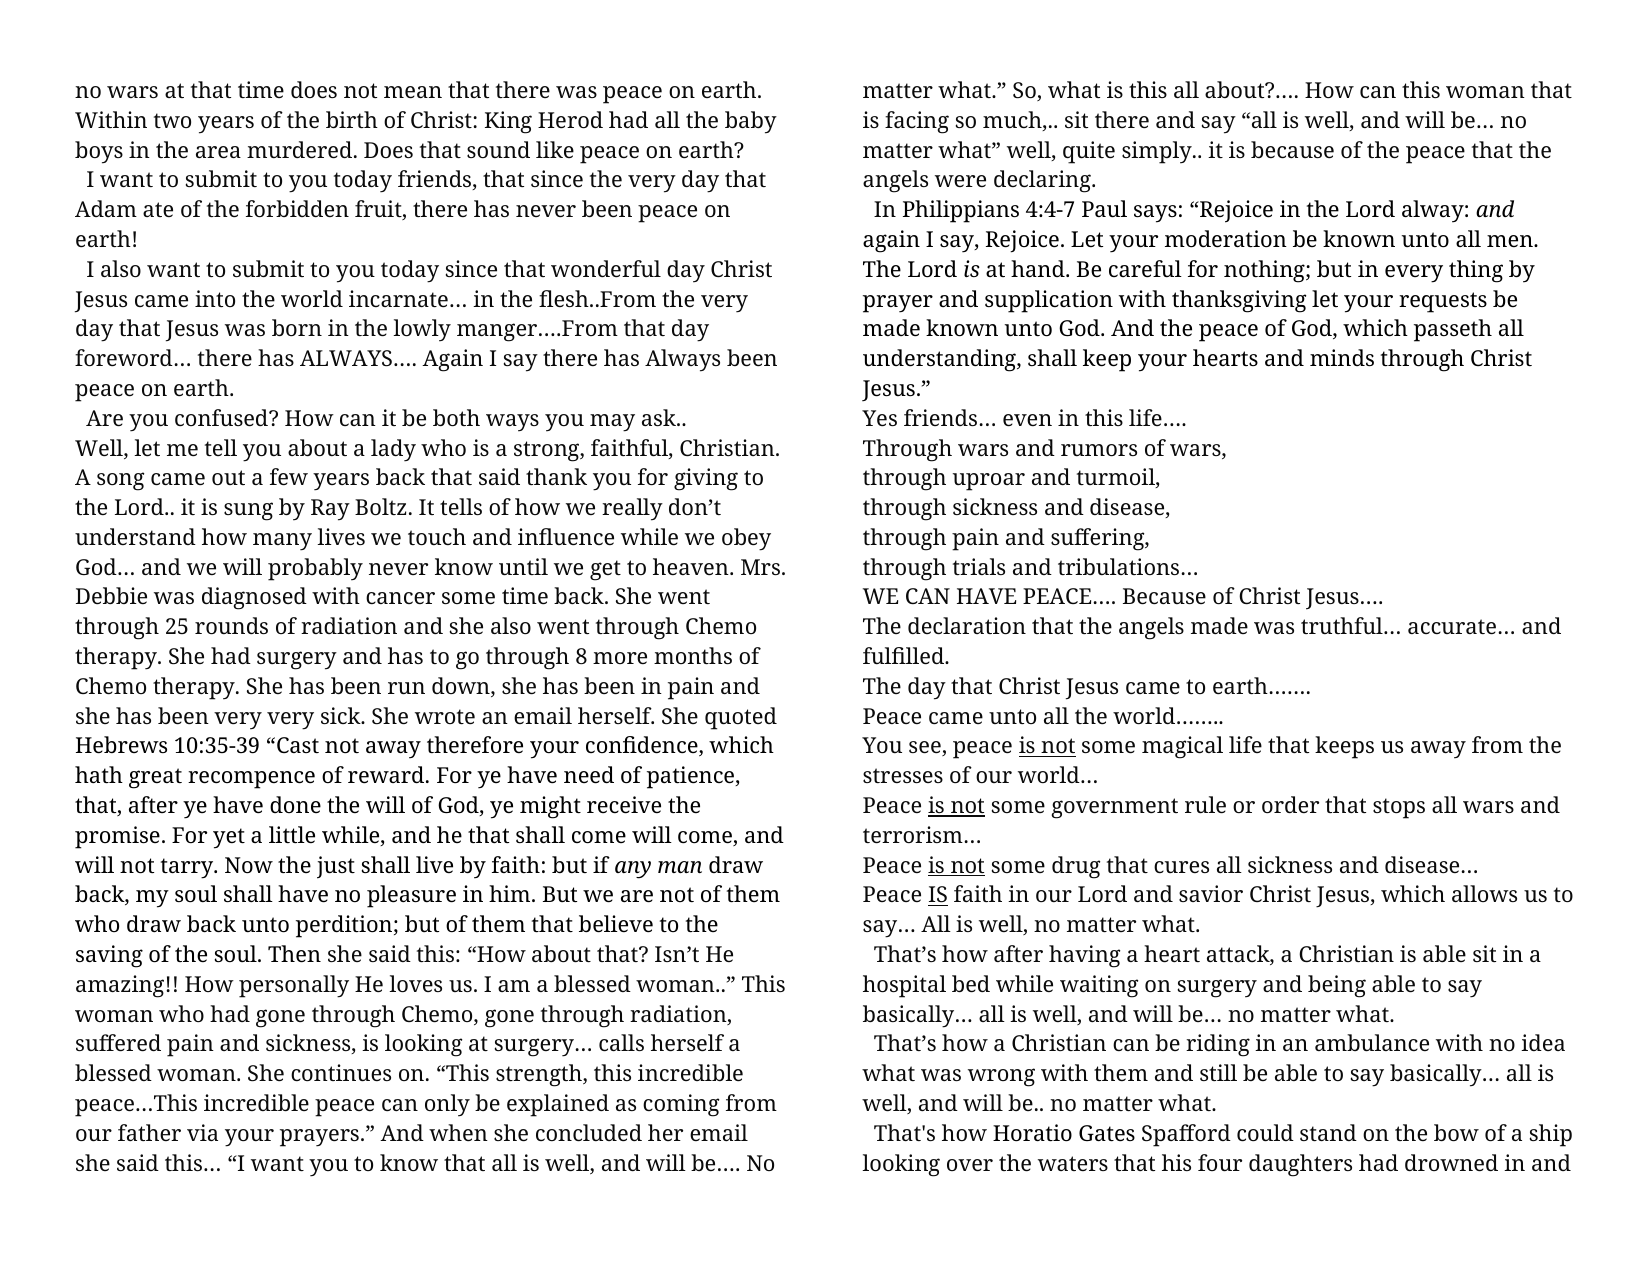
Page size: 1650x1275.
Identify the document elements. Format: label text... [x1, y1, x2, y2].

text Peace came unto all the world…….. [862, 701, 1575, 730]
text Well, let me tell you about a lady who is a strong, faithful, Christian. A song came out a few years back that said thank you for giving to the Lord.. it is sung by Ray Boltz. It tells of how we really don’t understand how many lives we touch and influence while we obey God… and we will probably never know until we get to heaven. Mrs. Debbie was diagnosed with cancer some time back. She went through 25 rounds of radiation and she also went through Chemo therapy. She had surgery and has to go through 8 more months of Chemo therapy. She has been run down, she has been in pain and she has been very very sick. She wrote an email herself. She quoted Hebrews 10:35-39 “Cast not away therefore your confidence, which hath great recompence of reward. For ye have need of patience, that, after ye have done the will of God, ye might receive the promise. For yet a little while, and he that shall come will come, and will not tarry. Now the just shall live by faith: but if any man draw back, my soul shall have no pleasure in him. But we are not of them who draw back unto perdition; but of them that believe to the saving of the soul. Then she said this: “How about that? Isn’t He amazing!! How personally He loves us. I am a blessed woman..” This woman who had gone through Chemo, gone through radiation, suffered pain and sickness, is looking at surgery… calls herself a blessed woman. She continues on. “This strength, this incredible peace…This incredible peace can only be explained as coming from our father via your prayers.” And when she concluded her email she said this… “I want you to know that all is well, and will be…. No [75, 432, 787, 1177]
text The day that Christ Jesus came to earth……. [862, 671, 1575, 701]
text Yes friends… even in this life…. [862, 403, 1575, 432]
text I also want to submit to you today since that wonderful day Christ Jesus came into the world incarnate… in the flesh..From the very day that Jesus was born in the lowly manger….From that day foreword… there has ALWAYS…. Again I say there has Always been peace on earth. [75, 254, 787, 403]
text through pain and suffering, [862, 522, 1575, 552]
text matter what.” So, what is this all about?…. How can this woman that is facing so much,.. sit there and say “all is well, and will be… no matter what” well, quite simply.. it is because of the peace that the angels were declaring. [862, 75, 1575, 194]
text Peace is not some drug that cures all sickness and disease… [862, 849, 1575, 879]
text through sickness and disease, [862, 492, 1575, 522]
text That's how Horatio Gates Spafford could stand on the bow of a ship looking over the waters that his four daughters had drowned in and [862, 1118, 1575, 1177]
text The declaration that the angels made was truthful… accurate… and fulfilled. [862, 611, 1575, 671]
text You see, peace is not some magical life that keeps us away from the stresses of our world… [862, 730, 1575, 790]
text through trials and tribulations… [862, 552, 1575, 581]
text through uproar and turmoil, [862, 462, 1575, 492]
text I want to submit to you today friends, that since the very day that Adam ate of the forbidden fruit, there has never been peace on earth! [75, 164, 787, 254]
text Through wars and rumors of wars, [862, 432, 1575, 462]
text That’s how a Christian can be riding in an ambulance with no idea what was wrong with them and still be able to say basically… all is well, and will be.. no matter what. [862, 1028, 1575, 1118]
text no wars at that time does not mean that there was peace on earth. Within two years of the birth of Christ: King Herod had all the baby boys in the area murdered. Does that sound like peace on earth? [75, 75, 787, 164]
text That’s how after having a heart attack, a Christian is able sit in a hospital bed while waiting on surgery and being able to say basically… all is well, and will be… no matter what. [862, 939, 1575, 1028]
text Are you confused? How can it be both ways you may ask.. [75, 403, 787, 432]
text Peace is not some government rule or order that stops all wars and terrorism… [862, 790, 1575, 849]
text In Philippians 4:4-7 Paul says: “Rejoice in the Lord alway: and again I say, Rejoice. Let your moderation be known unto all men. The Lord is at hand. Be careful for nothing; but in every thing by prayer and supplication with thanksgiving let your requests be made known unto God. And the peace of God, which passeth all understanding, shall keep your hearts and minds through Christ Jesus.” [862, 194, 1575, 403]
text Peace IS faith in our Lord and savior Christ Jesus, which allows us to say… All is well, no matter what. [862, 879, 1575, 939]
text WE CAN HAVE PEACE…. Because of Christ Jesus…. [862, 581, 1575, 611]
